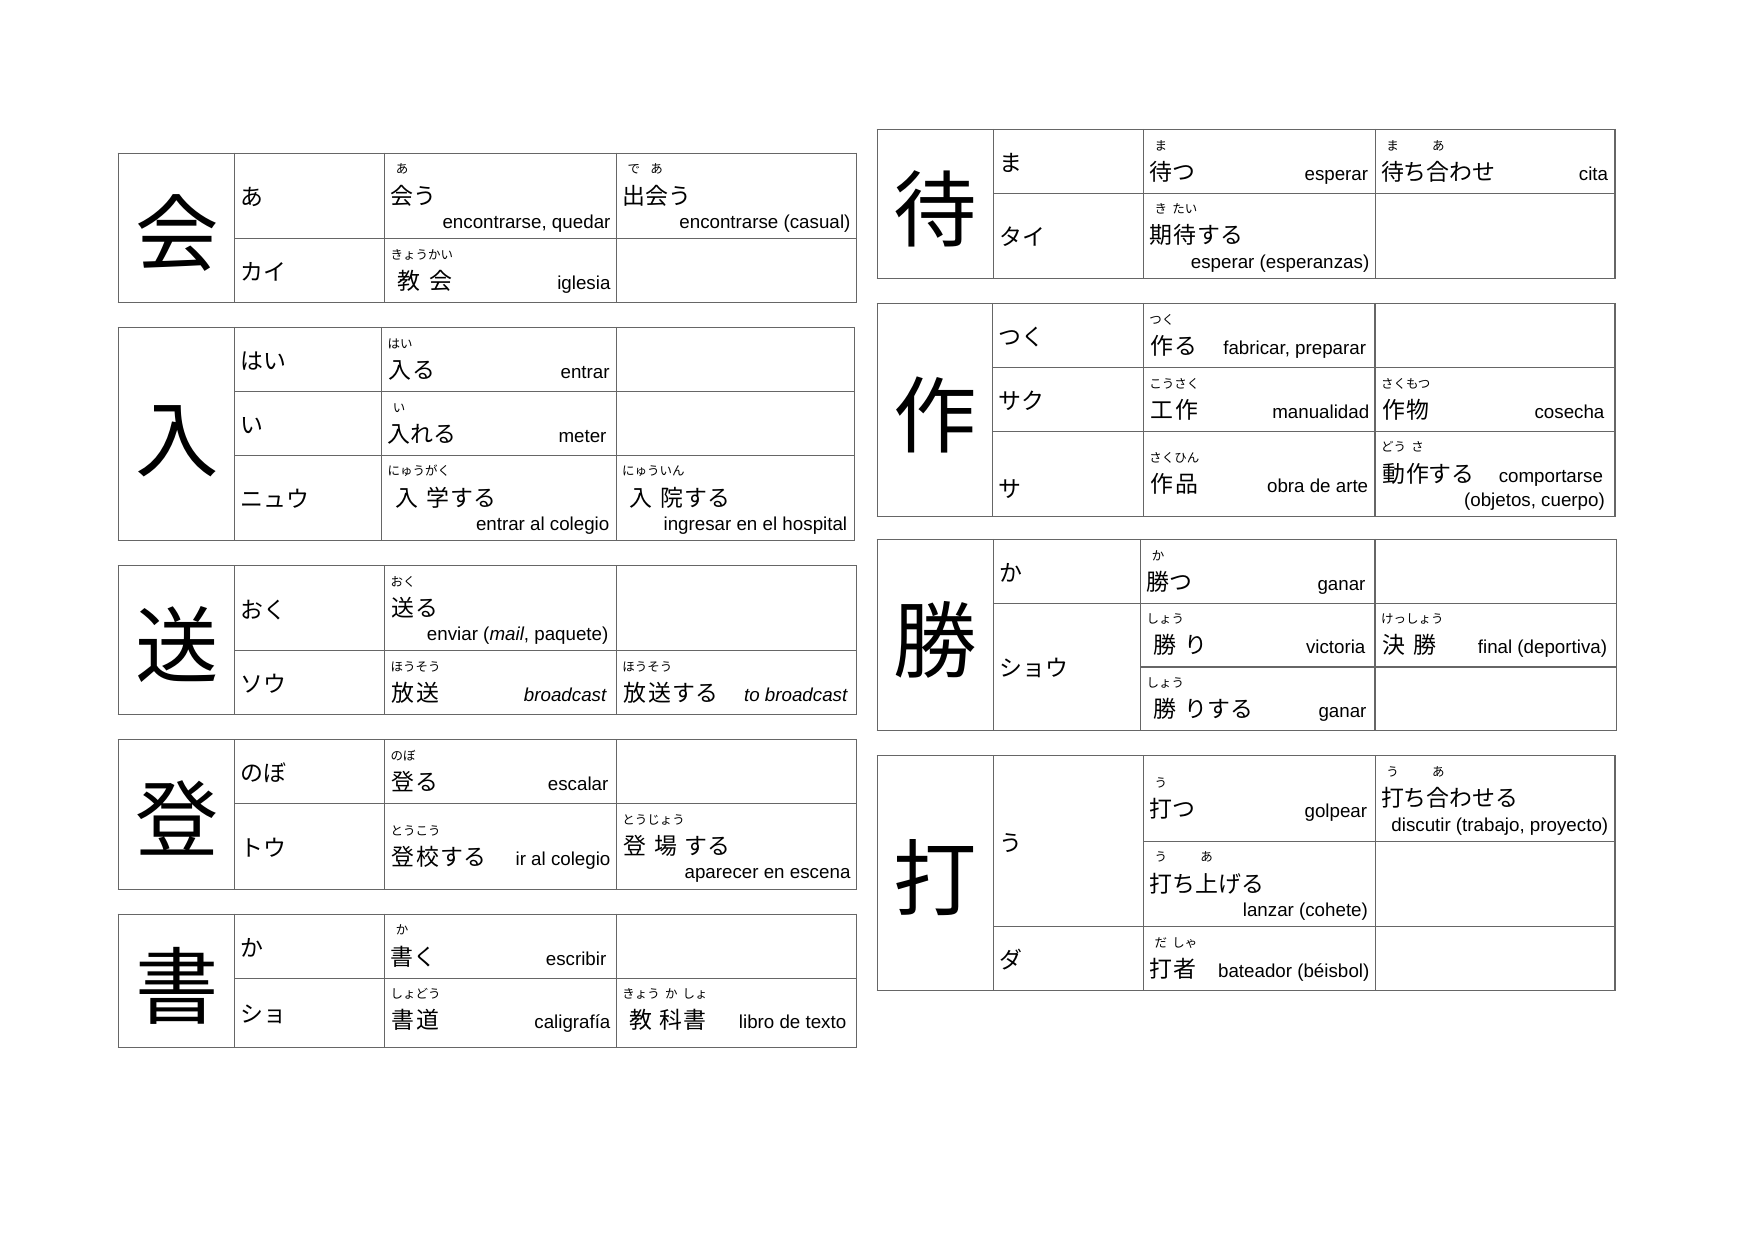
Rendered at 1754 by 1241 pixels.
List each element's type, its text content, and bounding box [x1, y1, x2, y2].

table_cell 放ほう送そうする to broadcast [617, 651, 856, 714]
table_cell タイ [994, 194, 1143, 278]
table_cell 打だ者しゃ bateador (béisbol) [1144, 927, 1375, 990]
table_cell 動どう作さする comportarse (objetos, cuerpo) [1376, 432, 1614, 516]
table_cell [1376, 842, 1614, 926]
table_header 登のぼる escalar [385, 740, 616, 803]
table_header 書 [119, 915, 234, 1047]
table_cell 作さく品ひん obra de arte [1144, 432, 1374, 516]
table_header 打 [878, 756, 993, 990]
table_header おく [235, 566, 384, 650]
table_header [617, 328, 854, 391]
table_header 作つくる fabricar, preparar [1144, 304, 1374, 367]
table_header [1376, 540, 1616, 602]
table_cell サ [993, 432, 1143, 516]
table_cell 登とう場じょうする aparecer en escena [617, 804, 856, 888]
table_header 打うち合あわせる discutir (trabajo, proyecto) [1376, 756, 1614, 841]
table_header 待 [878, 130, 993, 278]
table_cell [1376, 927, 1614, 990]
table_header 入 [119, 328, 234, 540]
table_header のぼ [235, 740, 384, 803]
table_cell ショウ [994, 604, 1140, 730]
table_cell 勝しょうりする ganar [1141, 668, 1374, 730]
table_cell 打うち上あげる lanzar (cohete) [1144, 842, 1375, 926]
table_cell [1376, 668, 1616, 730]
table_header つく [993, 304, 1143, 367]
table_cell ソウ [235, 651, 384, 714]
table_header 勝かつ ganar [1141, 540, 1374, 602]
table_cell 教きょう会かい iglesia [385, 239, 616, 302]
table_header 待まち合あわせ cita [1376, 130, 1614, 192]
table_header う [994, 756, 1143, 926]
table_cell ニュウ [235, 456, 381, 540]
table_header か [994, 540, 1140, 602]
table_cell 入にゅう院いんする ingresar en el hospital [617, 456, 854, 540]
table_cell 決けっ勝しょう final (deportiva) [1376, 604, 1616, 666]
table_header 書かく escribir [385, 915, 616, 977]
table_header 打うつ golpear [1144, 756, 1375, 841]
table_cell 書しょ道どう caligrafía [385, 979, 616, 1047]
table_cell サク [993, 368, 1143, 431]
table_header [617, 566, 856, 650]
table_header あ [235, 154, 384, 238]
table_cell ダ [994, 927, 1143, 990]
table_header [617, 915, 856, 977]
table_cell い [235, 392, 381, 454]
table_cell ショ [235, 979, 384, 1047]
table_cell カイ [235, 239, 384, 302]
table_cell 期き待たいする esperar (esperanzas) [1144, 194, 1375, 278]
table_header 待まつ esperar [1144, 130, 1375, 192]
table_header ま [994, 130, 1143, 192]
table_header 入はいる entrar [382, 328, 616, 391]
table_cell 登とう校こうする ir al colegio [385, 804, 616, 888]
table_cell [617, 239, 856, 302]
table_header 作 [878, 304, 992, 516]
table_header 会 [119, 154, 234, 302]
table_cell 入にゅう学がくする entrar al colegio [382, 456, 616, 540]
table_header 送 [119, 566, 234, 714]
table_header 会あう encontrarse, quedar [385, 154, 616, 238]
table_cell 工こう作さく manualidad [1144, 368, 1374, 431]
table_cell 勝しょうり victoria [1141, 604, 1374, 666]
table_cell 放ほう送そう broadcast [385, 651, 616, 714]
table_cell トウ [235, 804, 384, 888]
table_cell [1376, 194, 1614, 278]
table_header 送おくる enviar (mail, paquete) [385, 566, 616, 650]
table_cell 作さく物もつ cosecha [1376, 368, 1614, 431]
table_header はい [235, 328, 381, 391]
table_header 出で会あう encontrarse (casual) [617, 154, 856, 238]
table_header 登 [119, 740, 234, 888]
table_header か [235, 915, 384, 977]
table_header [1376, 304, 1614, 367]
table_header 勝 [878, 540, 993, 730]
table_header [617, 740, 856, 803]
table_cell 入いれる meter [382, 392, 616, 454]
table_cell [617, 392, 854, 454]
table_cell 教きょう科か書しょ libro de texto [617, 979, 856, 1047]
